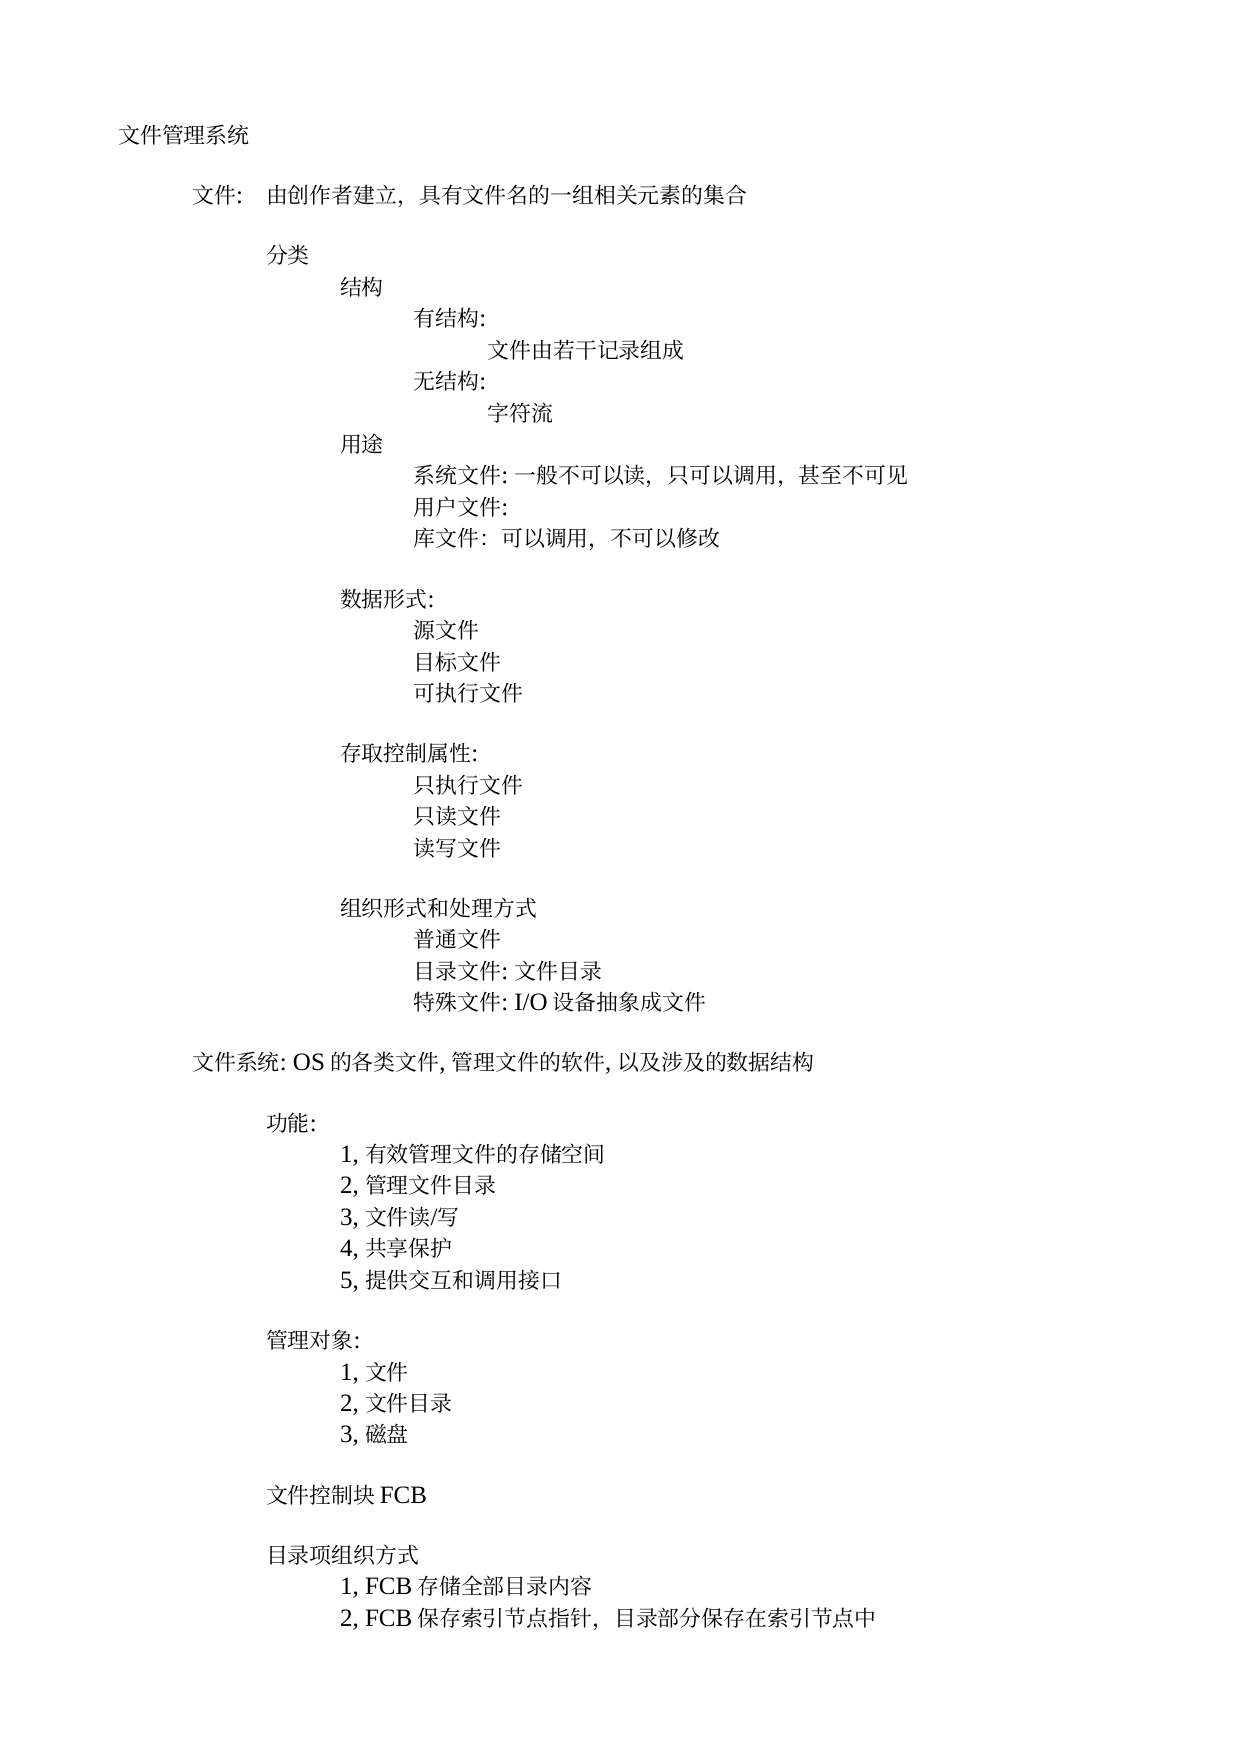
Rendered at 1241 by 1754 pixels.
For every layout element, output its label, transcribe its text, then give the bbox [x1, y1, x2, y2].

text 1, 有效管理文件的存储空间 [118, 1137, 1122, 1169]
text 库文件：可以调用，不可以修改 [118, 522, 1122, 553]
text 普通文件 [118, 922, 1122, 954]
text 2, 文件目录 [118, 1386, 1122, 1418]
text 用户文件: [118, 490, 1122, 522]
text 系统文件: 一般不可以读，只可以调用，甚至不可见 [118, 459, 1122, 490]
text 文件由若干记录组成 [118, 333, 1122, 364]
text 特殊文件: I/O设备抽象成文件 [118, 985, 1122, 1017]
text 3, 磁盘 [118, 1418, 1122, 1449]
text 无结构: [118, 364, 1122, 396]
text 只执行文件 [118, 768, 1122, 799]
text 文件系统: OS的各类文件, 管理文件的软件, 以及涉及的数据结构 [118, 1046, 1122, 1077]
text 文件管理系统 [118, 118, 1122, 149]
text 目录项组织方式 [118, 1538, 1122, 1569]
text 分类 [118, 238, 1122, 270]
text 3, 文件读/写 [118, 1200, 1122, 1232]
text 2, 管理文件目录 [118, 1169, 1122, 1200]
text 只读文件 [118, 799, 1122, 831]
text 5, 提供交互和调用接口 [118, 1263, 1122, 1294]
text 1, FCB存储全部目录内容 [118, 1569, 1122, 1601]
text 文件: 由创作者建立，具有文件名的一组相关元素的集合 [118, 178, 1122, 210]
text 目标文件 [118, 645, 1122, 676]
text 4, 共享保护 [118, 1232, 1122, 1263]
text 目录文件: 文件目录 [118, 954, 1122, 985]
text 存取控制属性: [118, 736, 1122, 768]
text 1, 文件 [118, 1355, 1122, 1386]
text 读写文件 [118, 831, 1122, 862]
text 字符流 [118, 396, 1122, 427]
text 用途 [118, 427, 1122, 459]
text 2, FCB保存索引节点指针，目录部分保存在索引节点中 [118, 1601, 1122, 1632]
text 可执行文件 [118, 676, 1122, 708]
text 组织形式和处理方式 [118, 891, 1122, 922]
text 数据形式: [118, 582, 1122, 613]
text 结构 [118, 270, 1122, 301]
text 功能: [118, 1106, 1122, 1137]
text 有结构: [118, 301, 1122, 333]
text 管理对象: [118, 1323, 1122, 1355]
text 文件控制块FCB [118, 1478, 1122, 1509]
text 源文件 [118, 613, 1122, 645]
